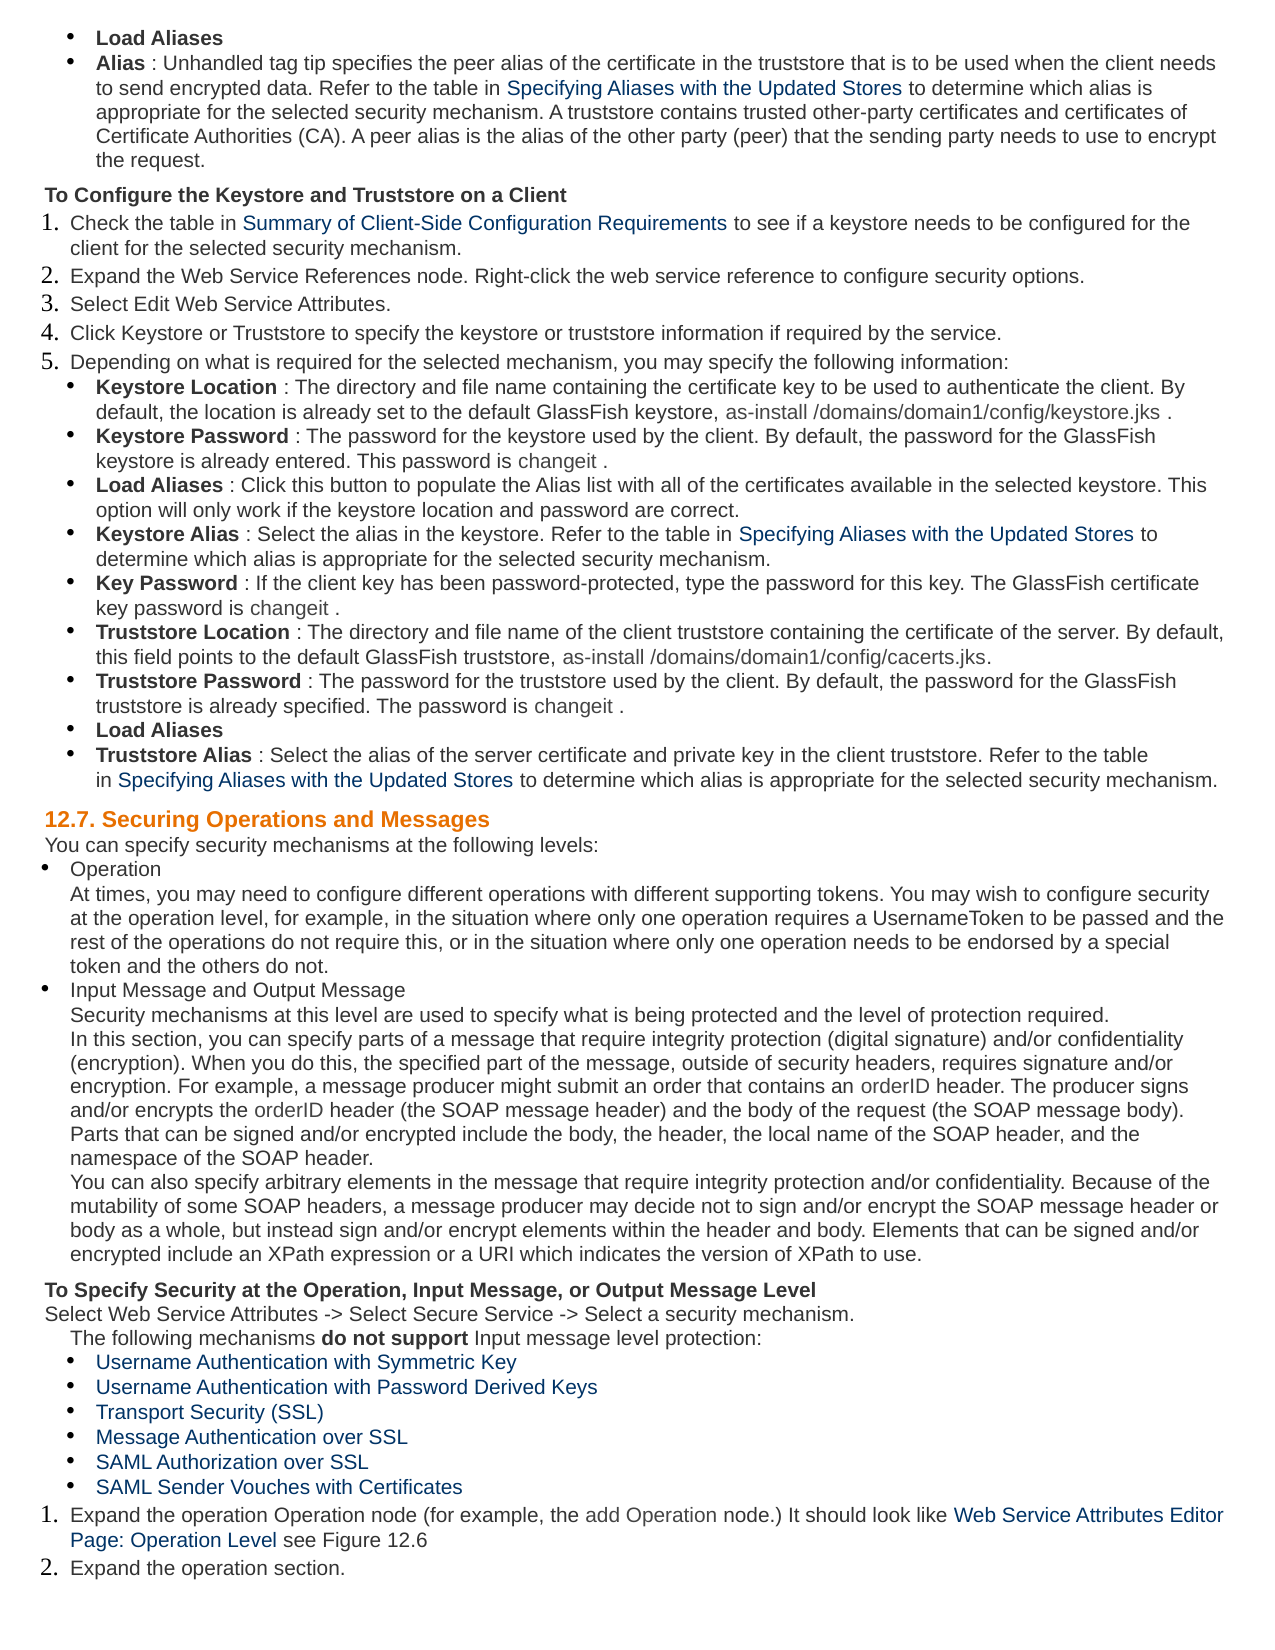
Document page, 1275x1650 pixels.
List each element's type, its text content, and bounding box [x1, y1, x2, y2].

list Input Message and Output Message [44, 977, 1227, 1002]
list Truststore Password : The password for the truststore used by the client. By default, the password for the GlassFish truststore is already specified. The password is changeit . [66, 668, 1227, 717]
list Keystore Alias : Select the alias in the keystore. Refer to the table in Specifying Aliases with the Updated Stores to determine which alias is appropriate for the selected security mechanism. [66, 522, 1227, 571]
list The following mechanisms do not support Input message level protection: [44, 1326, 1227, 1349]
list Load Aliases [66, 717, 1227, 742]
list Select Edit Web Service Attributes. [44, 288, 1227, 317]
text To Configure the Keystore and Truststore on a Client [44, 171, 1227, 207]
text You can specify security mechanisms at the following levels: [44, 833, 1227, 857]
list SAML Authorization over SSL [66, 1449, 1227, 1474]
list Alias : Unhandled tag tip specifies the peer alias of the certificate in the truststore that is to be used when the client needs to send encrypted data. Refer to the table in Specifying Aliases with the Updated Stores to determine which alias is appropriate for the selected security mechanism. A truststore contains trusted other-party certificates and certificates of Certificate Authorities (CA). A peer alias is the alias of the other party (peer) that the sending party needs to use to encrypt the request. [66, 51, 1227, 171]
list In this section, you can specify parts of a message that require integrity protection (digital signature) and/or confidentiality (encryption). When you do this, the specified part of the message, outside of security headers, requires signature and/or encryption. For example, a message producer might submit an order that contains an orderID header. The producer signs and/or encrypts the orderID header (the SOAP message header) and the body of the request (the SOAP message body). Parts that can be signed and/or encrypted include the body, the header, the local name of the SOAP header, and the namespace of the SOAP header. [44, 1026, 1227, 1170]
list Username Authentication with Symmetric Key [66, 1349, 1227, 1374]
list Transport Security (SSL) [66, 1399, 1227, 1424]
list Expand the Web Service References node. Right-click the web service reference to configure security options. [44, 260, 1227, 288]
list Expand the operation section. [44, 1552, 1227, 1581]
list Truststore Alias : Select the alias of the server certificate and private key in the client truststore. Refer to the table in Specifying Aliases with the Updated Stores to determine which alias is appropriate for the selected security mechanism. [66, 742, 1227, 791]
list Check the table in Summary of Client-Side Configuration Requirements to see if a keystore needs to be configured for the client for the selected security mechanism. [44, 207, 1227, 260]
list Security mechanisms at this level are used to specify what is being protected and the level of protection required. [44, 1002, 1227, 1026]
list SAML Sender Vouches with Certificates [66, 1474, 1227, 1499]
list Operation [44, 857, 1227, 882]
text Select Web Service Attributes -> Select Secure Service -> Select a security mechanism. [44, 1302, 1227, 1326]
list Username Authentication with Password Derived Keys [66, 1374, 1227, 1399]
subtitle 12.7. Securing Operations and Messages [44, 806, 1227, 833]
list Keystore Location : The directory and file name containing the certificate key to be used to authenticate the client. By default, the location is already set to the default GlassFish keystore, as-install /domains/domain1/config/keystore.jks . [66, 375, 1227, 424]
list You can also specify arbitrary elements in the message that require integrity protection and/or confidentiality. Because of the mutability of some SOAP headers, a message producer may decide not to sign and/or encrypt the SOAP message header or body as a whole, but instead sign and/or encrypt elements within the header and body. Elements that can be signed and/or encrypted include an XPath expression or a URI which indicates the version of XPath to use. [44, 1170, 1227, 1266]
list Click Keystore or Truststore to specify the keystore or truststore information if required by the service. [44, 317, 1227, 346]
list Key Password : If the client key has been password-protected, type the password for this key. The GlassFish certificate key password is changeit . [66, 571, 1227, 619]
list Truststore Location : The directory and file name of the client truststore containing the certificate of the server. By default, this field points to the default GlassFish truststore, as-install /domains/domain1/config/cacerts.jks. [66, 619, 1227, 668]
list Load Aliases [66, 26, 1227, 51]
list Message Authentication over SSL [66, 1424, 1227, 1449]
list Expand the operation Operation node (for example, the add Operation node.) It should look like Web Service Attributes Editor Page: Operation Level see Figure 12.6 [44, 1499, 1227, 1552]
list Load Aliases : Click this button to populate the Alias list with all of the certificates available in the selected keystore. This option will only work if the keystore location and password are correct. [66, 473, 1227, 522]
list Keystore Password : The password for the keystore used by the client. By default, the password for the GlassFish keystore is already entered. This password is changeit . [66, 424, 1227, 473]
list Depending on what is required for the selected mechanism, you may specify the following information: [44, 346, 1227, 375]
list At times, you may need to configure different operations with different supporting tokens. You may wish to configure security at the operation level, for example, in the situation where only one operation requires a UsernameToken to be passed and the rest of the operations do not require this, or in the situation where only one operation needs to be endorsed by a special token and the others do not. [44, 882, 1227, 977]
text To Specify Security at the Operation, Input Message, or Output Message Level [44, 1266, 1227, 1302]
